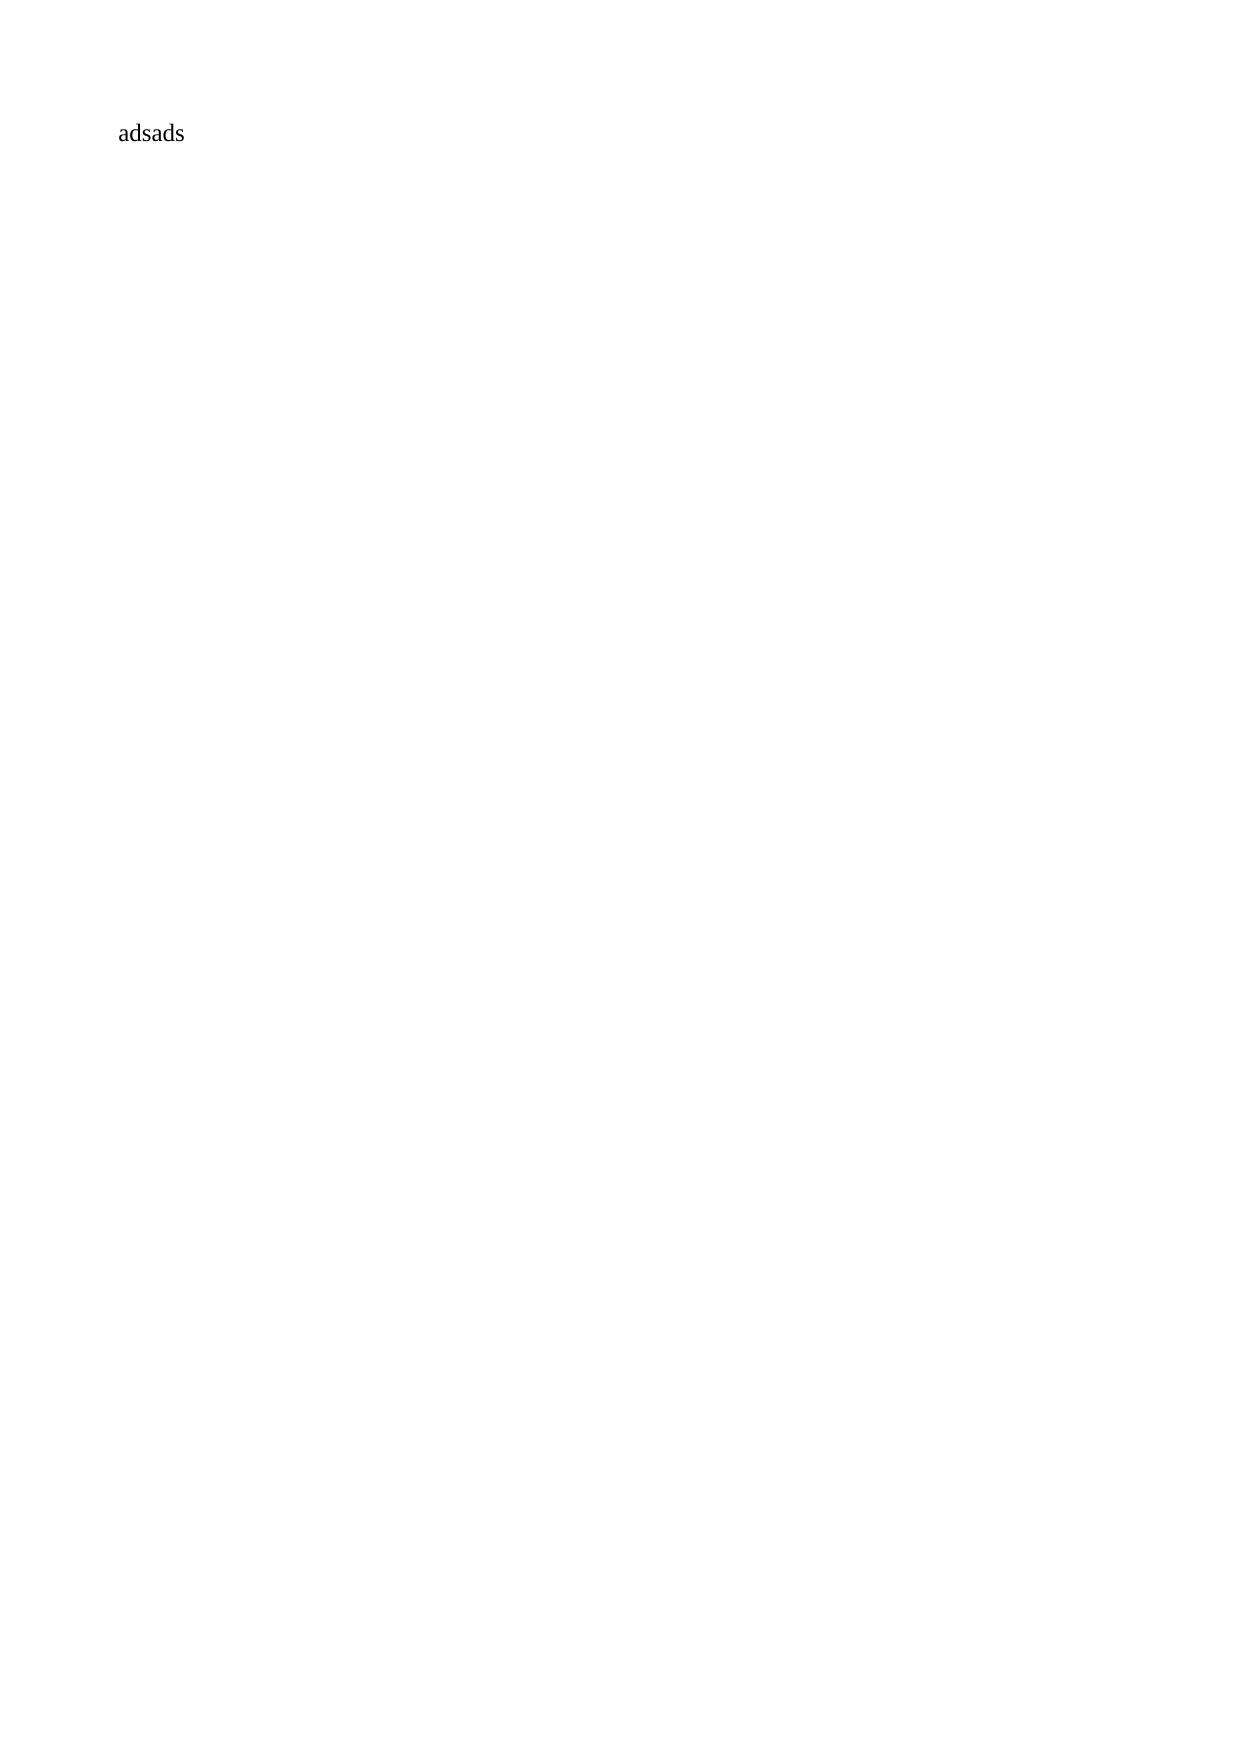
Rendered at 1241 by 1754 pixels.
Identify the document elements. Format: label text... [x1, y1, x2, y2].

text adsads [118, 118, 1122, 147]
